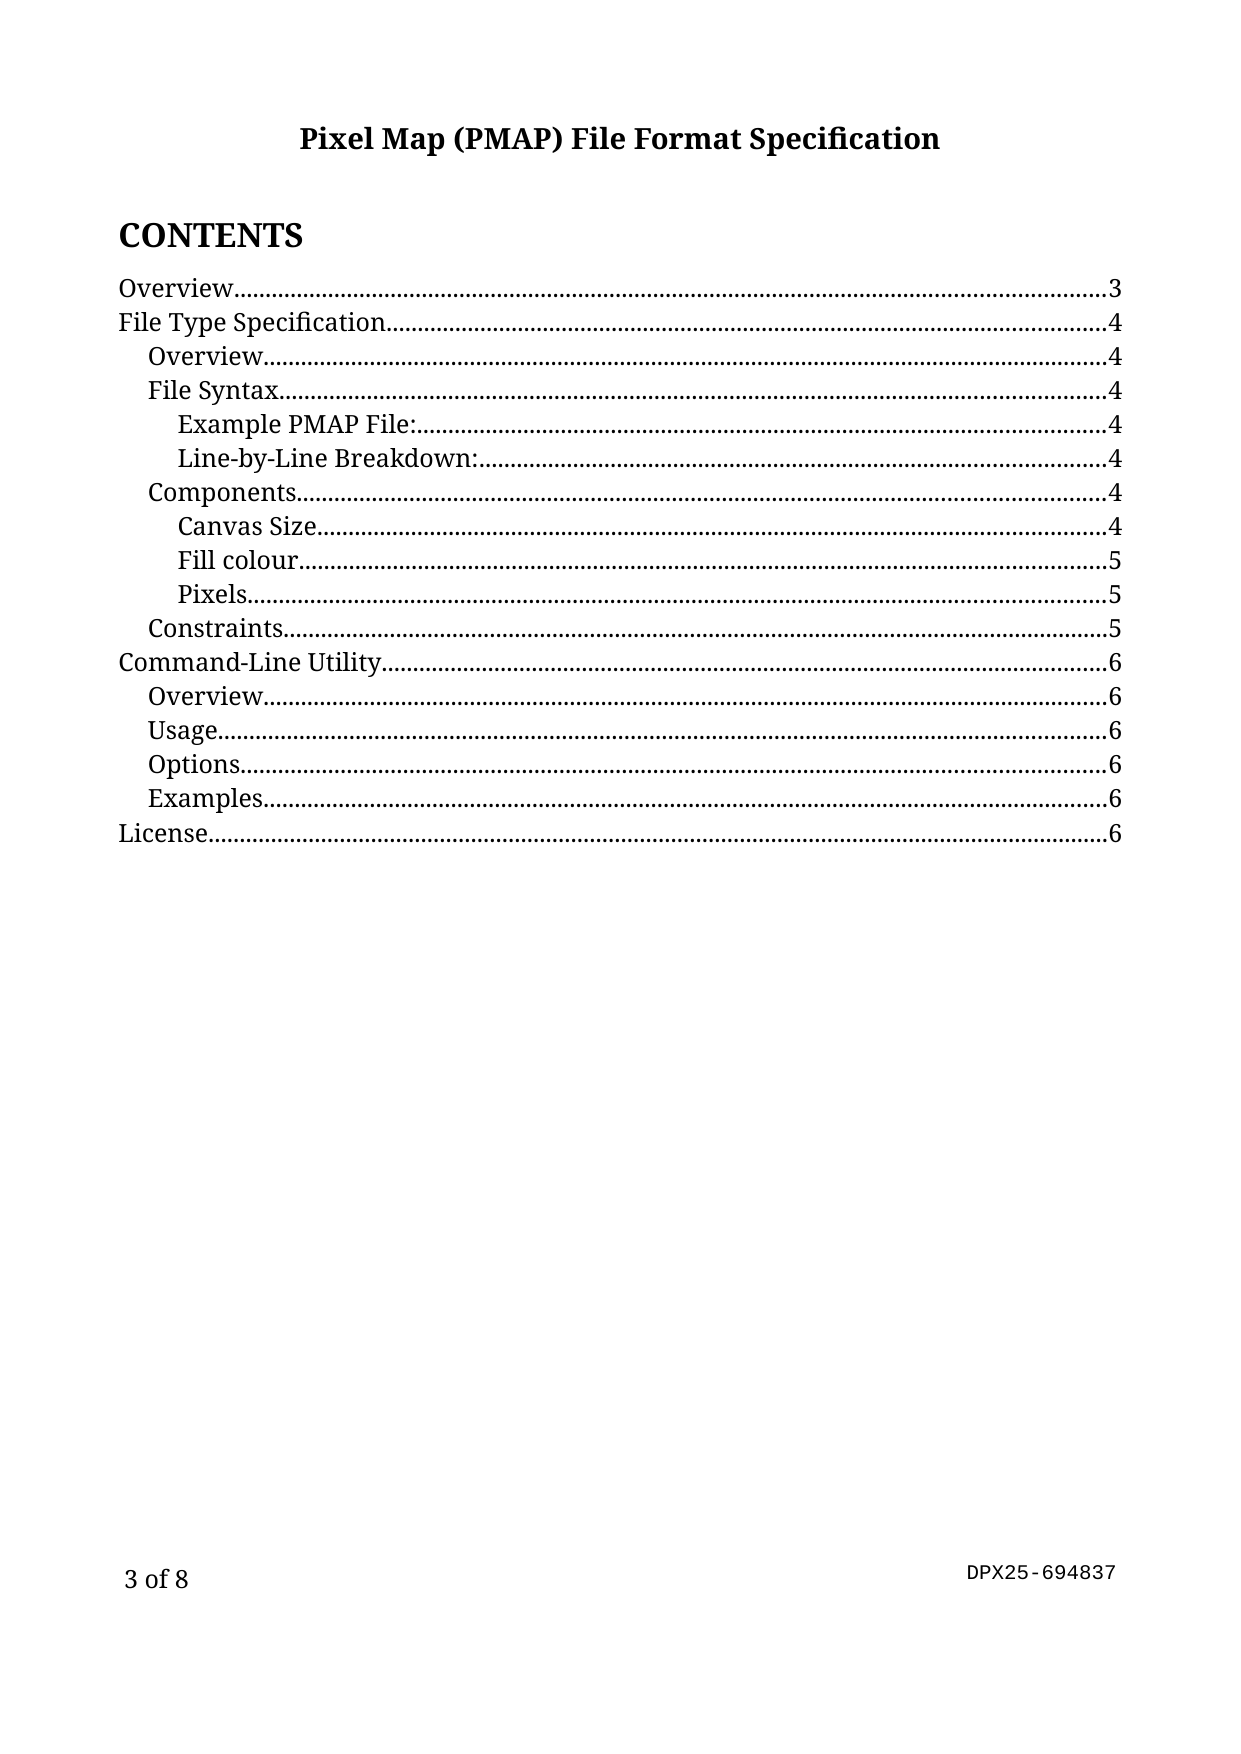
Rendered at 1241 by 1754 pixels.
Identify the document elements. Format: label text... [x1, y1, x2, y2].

text Example PMAP File: 4 [177, 406, 1122, 441]
text Components 4 [148, 474, 1122, 509]
text Overview 4 [148, 338, 1122, 372]
text Fill colour 5 [177, 543, 1122, 577]
text License 6 [118, 815, 1122, 849]
text Overview 6 [148, 679, 1122, 713]
text Overview 3 [118, 270, 1122, 304]
text Canvas Size 4 [177, 509, 1122, 543]
text Constraints 5 [148, 611, 1122, 645]
text Examples 6 [148, 781, 1122, 815]
text Options 6 [148, 747, 1122, 781]
text Command-Line Utility 6 [118, 645, 1122, 679]
text Pixels 5 [177, 577, 1122, 611]
text File Syntax 4 [148, 372, 1122, 406]
subtitle CONTENTS [118, 212, 1122, 258]
text Usage 6 [148, 713, 1122, 747]
text Line-by-Line Breakdown: 4 [177, 441, 1122, 474]
text File Type Specification 4 [118, 304, 1122, 338]
